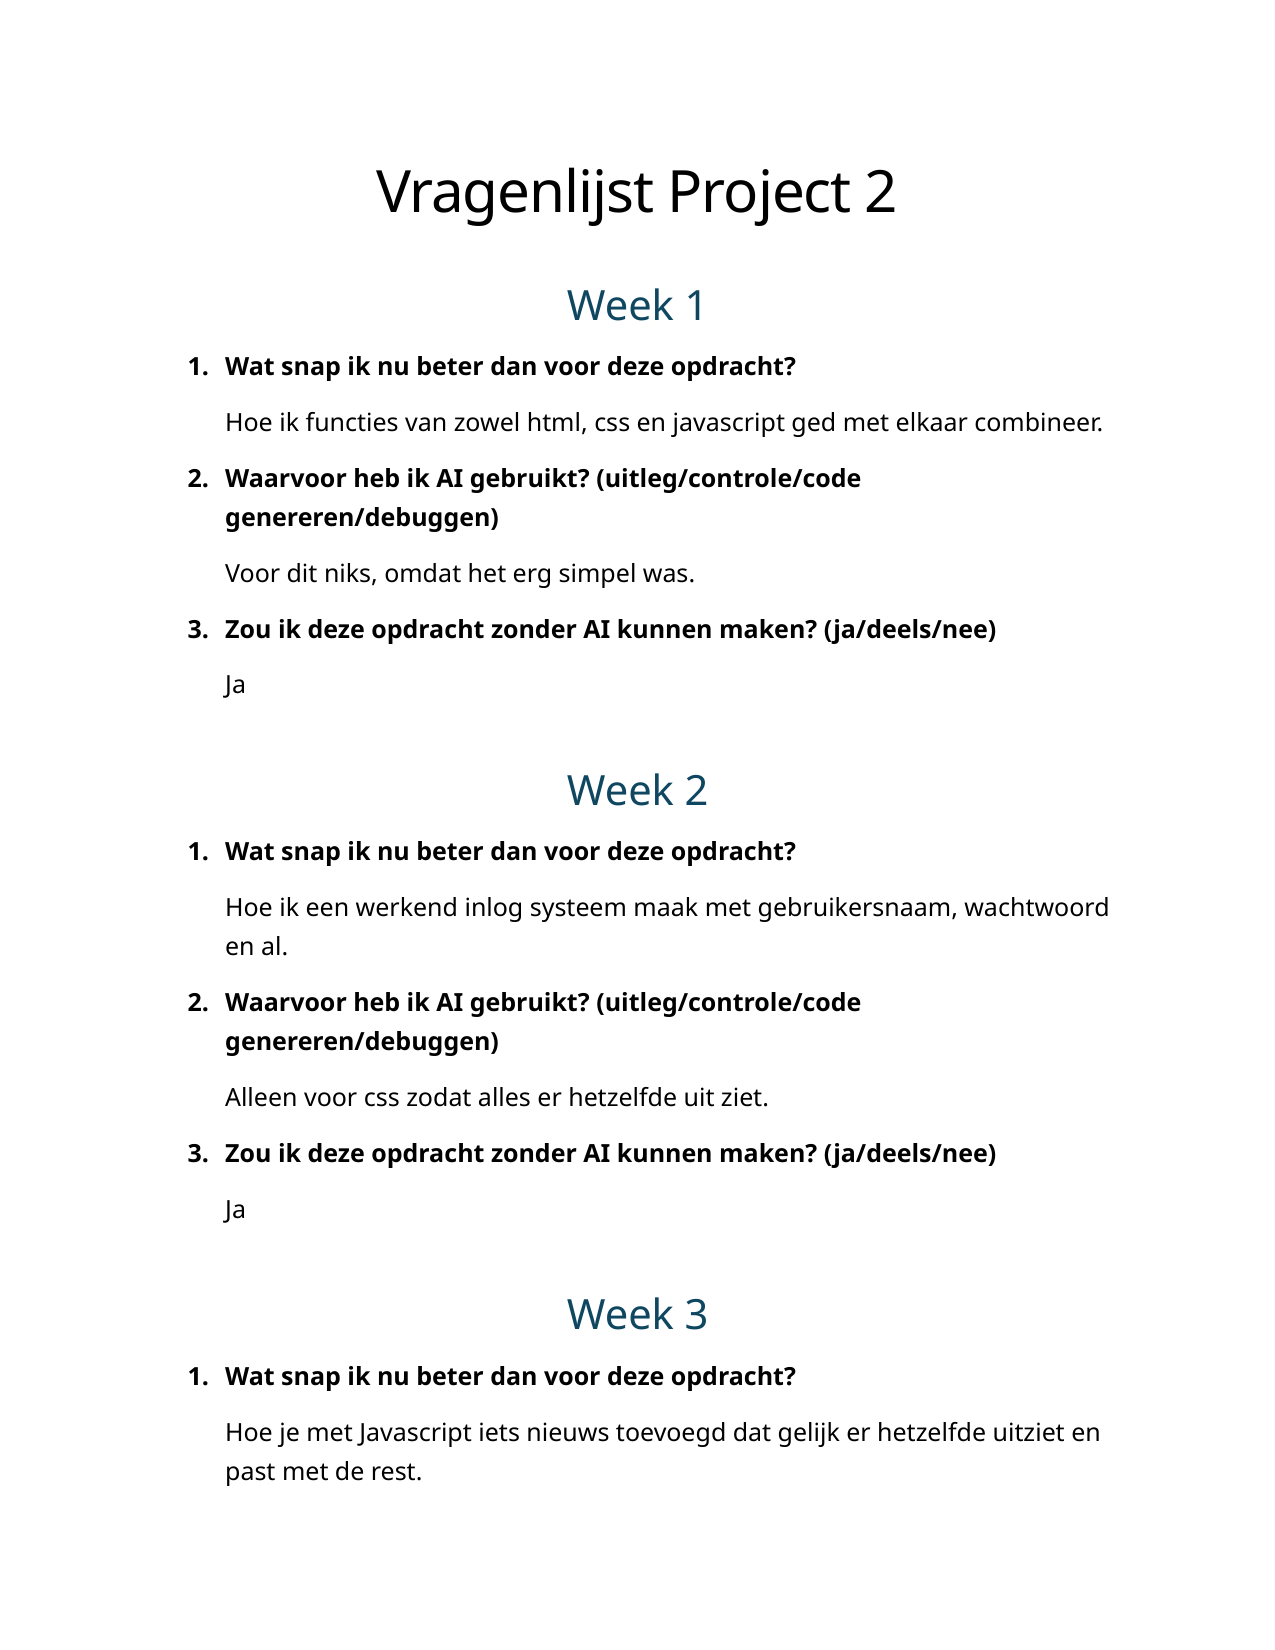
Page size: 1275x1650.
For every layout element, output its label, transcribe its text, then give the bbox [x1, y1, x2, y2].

text Hoe ik functies van zowel html, css en javascript ged met elkaar combineer. [225, 405, 1125, 439]
list Wat snap ik nu beter dan voor deze opdracht? [187, 349, 1125, 383]
text Hoe je met Javascript iets nieuws toevoegd dat gelijk er hetzelfde uitziet en past met de rest. [225, 1414, 1125, 1487]
subtitle Week 1 [150, 275, 1125, 332]
subtitle Week 3 [150, 1285, 1125, 1342]
list Waarvoor heb ik AI gebruikt? (uitleg/controle/code genereren/debuggen) [187, 461, 1125, 534]
text Voor dit niks, omdat het erg simpel was. [225, 556, 1125, 589]
list Wat snap ik nu beter dan voor deze opdracht? [187, 1358, 1125, 1392]
text Hoe ik een werkend inlog systeem maak met gebruikersnaam, wachtwoord en al. [225, 890, 1125, 963]
text Ja [225, 667, 1125, 701]
list Wat snap ik nu beter dan voor deze opdracht? [187, 834, 1125, 868]
list Zou ik deze opdracht zonder AI kunnen maken? (ja/deels/nee) [187, 1136, 1125, 1170]
title Vragenlijst Project 2 [150, 150, 1125, 229]
list Waarvoor heb ik AI gebruikt? (uitleg/controle/code genereren/debuggen) [187, 985, 1125, 1058]
text Alleen voor css zodat alles er hetzelfde uit ziet. [225, 1080, 1125, 1114]
subtitle Week 2 [150, 761, 1125, 817]
list Zou ik deze opdracht zonder AI kunnen maken? (ja/deels/nee) [187, 611, 1125, 645]
text Ja [225, 1192, 1125, 1226]
